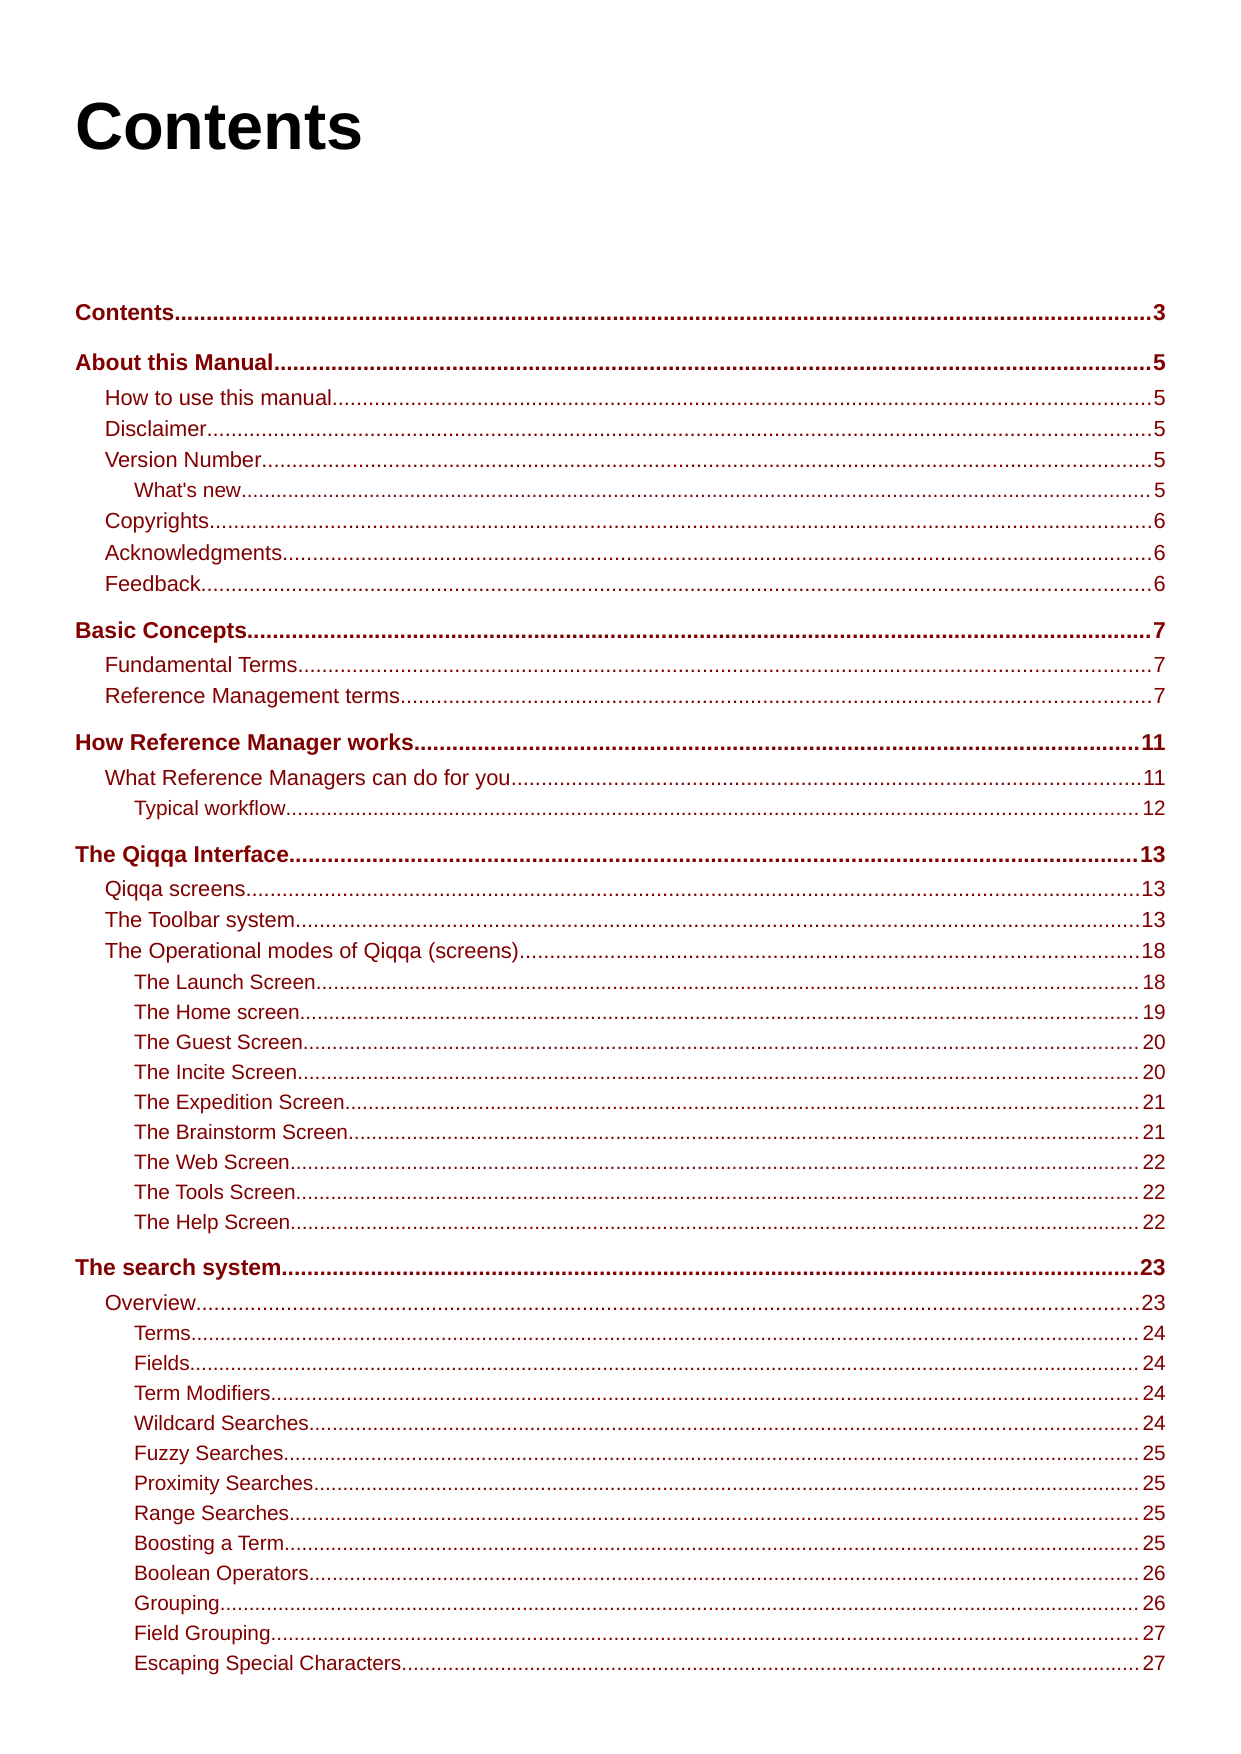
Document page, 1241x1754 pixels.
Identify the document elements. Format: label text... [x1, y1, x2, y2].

text Fundamental Terms 7 [104, 652, 1166, 677]
text Term Modifiers 24 [134, 1381, 1166, 1405]
text Boolean Operators 26 [134, 1561, 1166, 1585]
text Version Number 5 [104, 447, 1166, 472]
text Wildcard Searches 24 [134, 1411, 1166, 1435]
text Fuzzy Searches 25 [134, 1441, 1166, 1465]
text The Brainstorm Screen 21 [134, 1119, 1166, 1143]
text Reference Management terms 7 [104, 683, 1166, 708]
text What's new 5 [134, 478, 1166, 502]
text Copyrights 6 [104, 508, 1166, 533]
text How Reference Manager works 11 [75, 729, 1166, 756]
text Qiqqa screens 13 [104, 876, 1166, 901]
text Range Searches 25 [134, 1501, 1166, 1525]
text Terms 24 [134, 1321, 1166, 1345]
text The Help Screen 22 [134, 1209, 1166, 1233]
text What Reference Managers can do for you 11 [104, 764, 1166, 790]
text Contents 3 [75, 299, 1166, 326]
text Proximity Searches 25 [134, 1471, 1166, 1495]
text The search system 23 [75, 1254, 1166, 1281]
text Boosting a Term 25 [134, 1531, 1166, 1555]
text About this Manual 5 [75, 349, 1166, 376]
text How to use this manual 5 [104, 384, 1166, 410]
text Acknowledgments 6 [104, 539, 1166, 565]
text The Tools Screen 22 [134, 1179, 1166, 1203]
subtitle Contents [75, 87, 1166, 163]
text Typical workflow 12 [134, 796, 1166, 820]
text The Launch Screen 18 [134, 969, 1166, 993]
text Feedback 6 [104, 571, 1166, 596]
text Overview 23 [104, 1289, 1166, 1315]
text Grouping 26 [134, 1591, 1166, 1615]
text Fields 24 [134, 1351, 1166, 1375]
text Field Grouping 27 [134, 1621, 1166, 1645]
text The Web Screen 22 [134, 1149, 1166, 1173]
text The Qiqqa Interface 13 [75, 841, 1166, 867]
text Disclaimer 5 [104, 416, 1166, 441]
text The Operational modes of Qiqqa (screens) 18 [104, 938, 1166, 963]
text The Guest Screen 20 [134, 1029, 1166, 1053]
text Basic Concepts 7 [75, 617, 1166, 643]
text The Home screen 19 [134, 999, 1166, 1023]
text The Toolbar system 13 [104, 907, 1166, 932]
text Escaping Special Characters 27 [134, 1651, 1166, 1675]
text The Expedition Screen 21 [134, 1089, 1166, 1113]
text The Incite Screen 20 [134, 1059, 1166, 1083]
